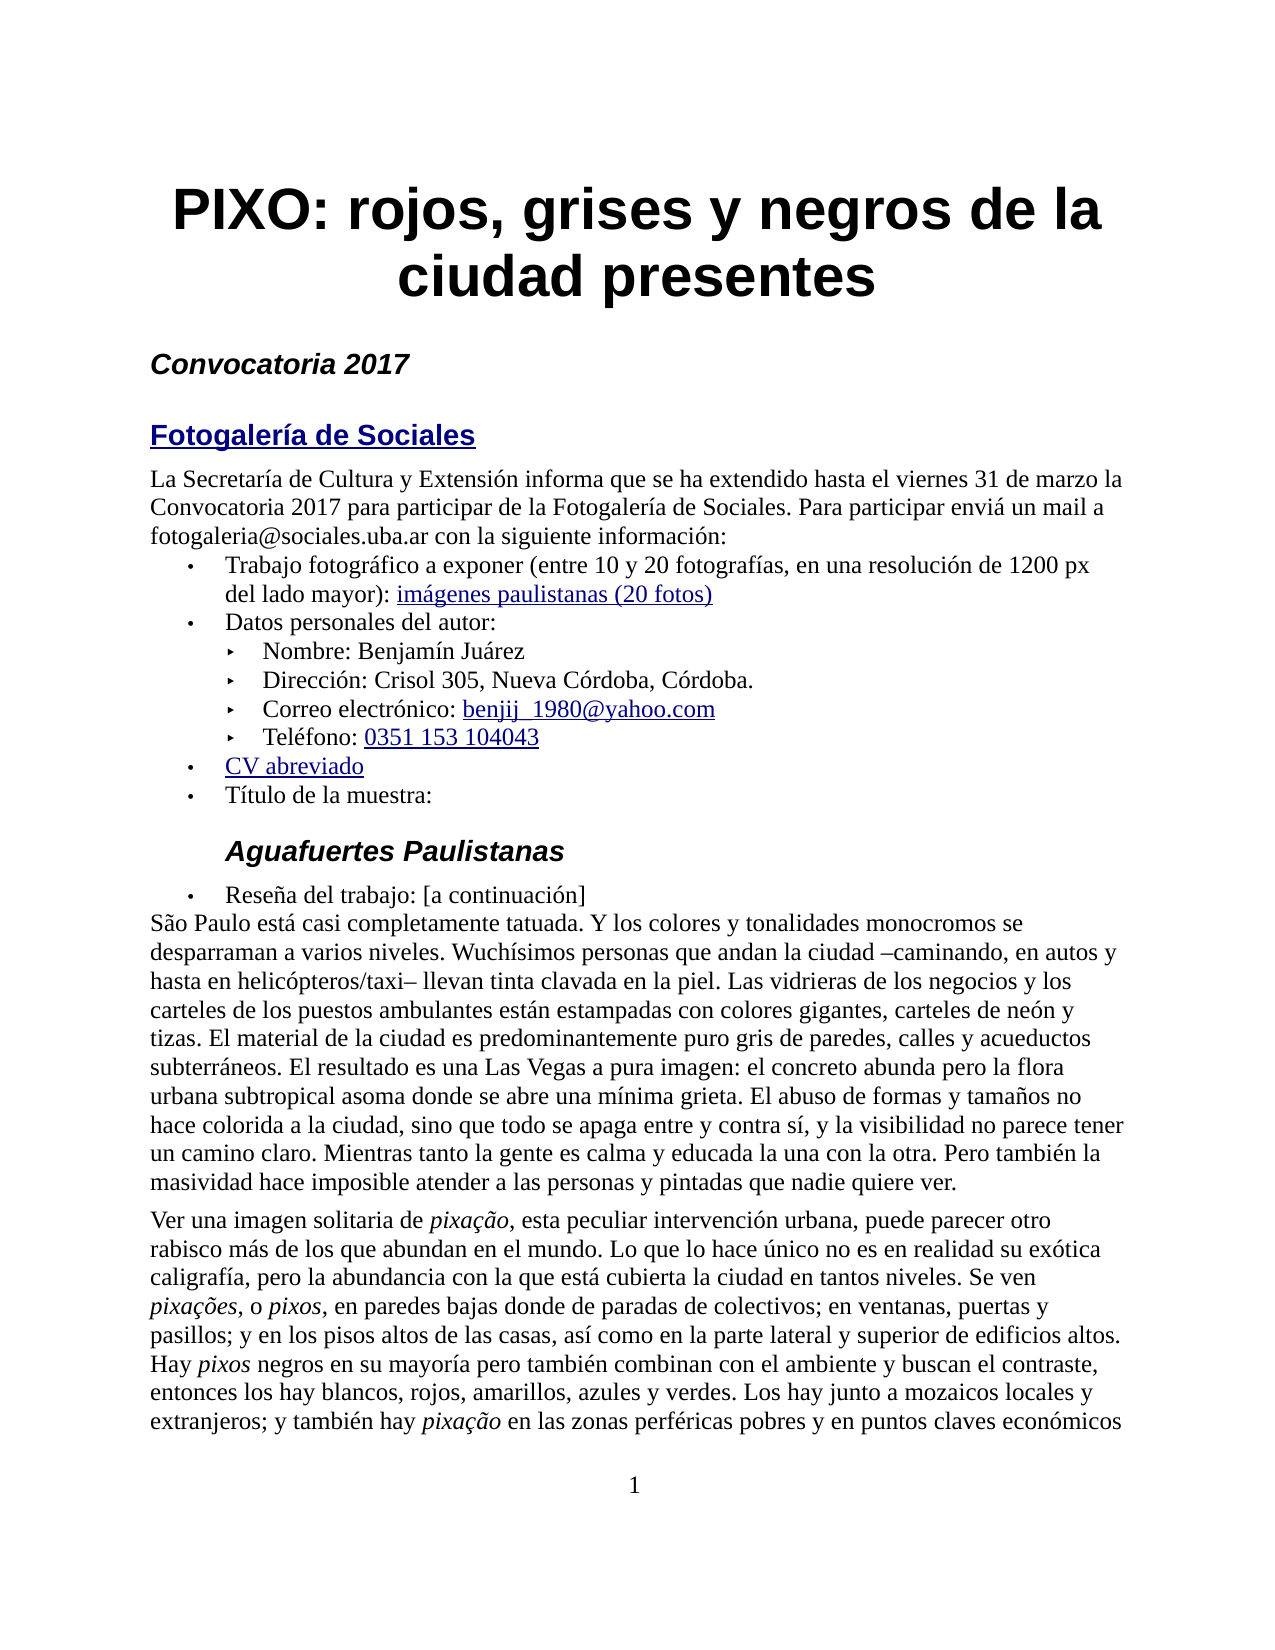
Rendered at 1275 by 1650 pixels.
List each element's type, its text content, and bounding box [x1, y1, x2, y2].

subtitle Convocatoria 2017 [150, 347, 1125, 380]
list Trabajo fotográfico a exponer (entre 10 y 20 fotografías, en una resolución de 1200 px del lado mayor): imágenes paulistanas (20 fotos) [187, 550, 1125, 607]
list CV abreviado [187, 751, 1125, 780]
list Título de la muestra: [187, 780, 1125, 809]
text Ver una imagen solitaria de pixação, esta peculiar intervención urbana, puede parecer otro rabisco más de los que abundan en el mundo. Lo que lo hace único no es en realidad su exótica caligrafía, pero la abundancia con la que está cubierta la ciudad en tantos niveles. Se ven pixações, o pixos, en paredes bajas donde de paradas de colectivos; en ventanas, puertas y pasillos; y en los pisos altos de las casas, así como en la parte lateral y superior de edificios altos. Hay pixos negros en su mayoría pero también combinan con el ambiente y buscan el contraste, entonces los hay blancos, rojos, amarillos, azules y verdes. Los hay junto a mozaicos locales y extranjeros; y también hay pixação en las zonas perféricas pobres y en puntos claves económicos [150, 1205, 1125, 1435]
list Dirección: Crisol 305, Nueva Córdoba, Córdoba. [225, 665, 1125, 694]
text São Paulo está casi completamente tatuada. Y los colores y tonalidades monocromos se desparraman a varios niveles. Wuchísimos personas que andan la ciudad –caminando, en autos y hasta en helicópteros/taxi– llevan tinta clavada en la piel. Las vidrieras de los negocios y los carteles de los puestos ambulantes están estampadas con colores gigantes, carteles de neón y tizas. El material de la ciudad es predominantemente puro gris de paredes, calles y acueductos subterráneos. El resultado es una Las Vegas a pura imagen: el concreto abunda pero la flora urbana subtropical asoma donde se abre una mínima grieta. El abuso de formas y tamaños no hace colorida a la ciudad, sino que todo se apaga entre y contra sí, y la visibilidad no parece tener un camino claro. Mientras tanto la gente es calma y educada la una con la otra. Pero también la masividad hace imposible atender a las personas y pintadas que nadie quiere ver. [150, 908, 1125, 1196]
subtitle Fotogalería de Sociales [150, 418, 1125, 451]
subtitle Aguafuertes Paulistanas [187, 834, 1125, 867]
list Datos personales del autor: [187, 607, 1125, 636]
title PIXO: rojos, grises y negros de la ciudad presentes [150, 175, 1125, 309]
list Nombre: Benjamín Juárez [225, 636, 1125, 665]
list Correo electrónico: benjij_1980@yahoo.com [225, 694, 1125, 722]
list Reseña del trabajo: [a continuación] [187, 880, 1125, 908]
text La Secretaría de Cultura y Extensión informa que se ha extendido hasta el viernes 31 de marzo la Convocatoria 2017 para participar de la Fotogalería de Sociales. Para participar enviá un mail a fotogaleria@sociales.uba.ar con la siguiente información: [150, 464, 1125, 550]
list Teléfono: 0351 153 104043 [225, 722, 1125, 751]
